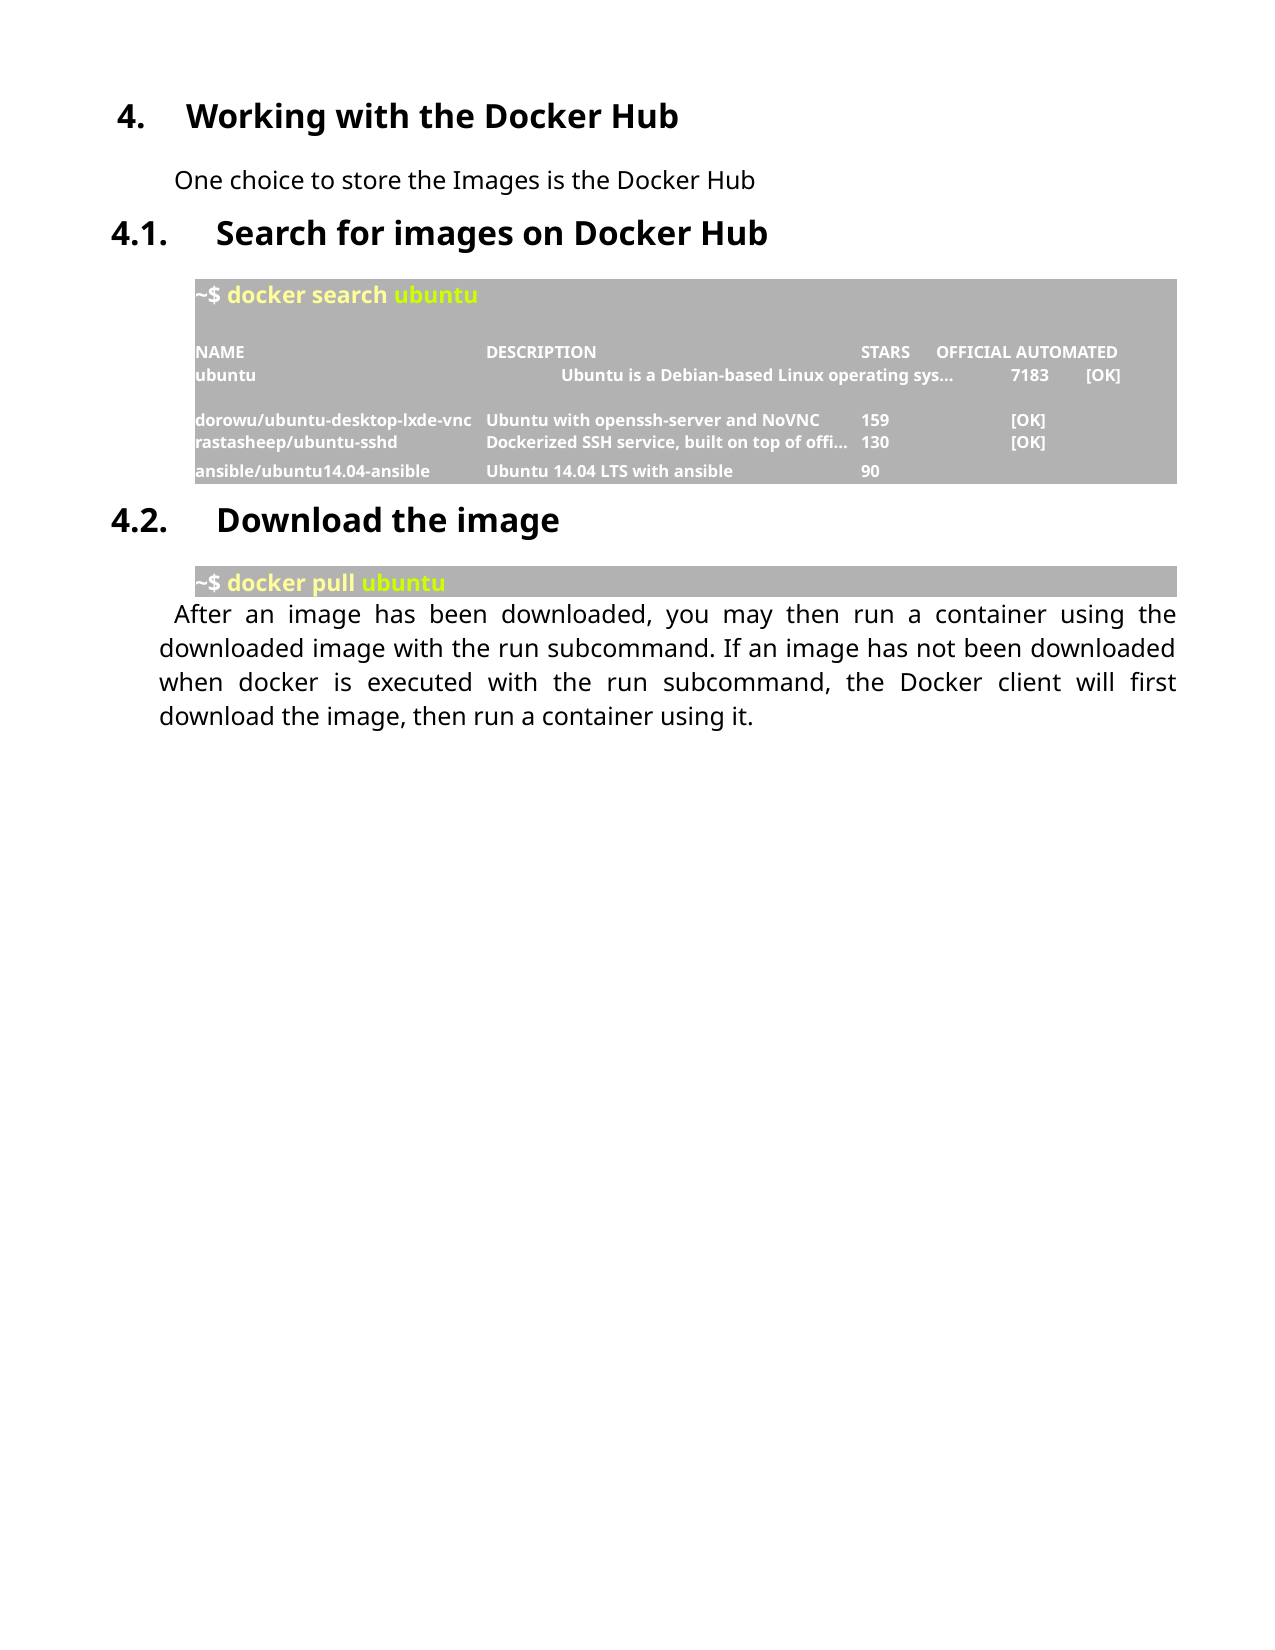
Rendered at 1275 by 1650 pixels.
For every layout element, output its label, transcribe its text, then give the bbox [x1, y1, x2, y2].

text ~$ docker search ubuntu [195, 279, 1177, 310]
subtitle Working with the Docker Hub [117, 93, 1177, 139]
text One choice to store the Images is the Docker Hub [159, 163, 1177, 197]
text After an image has been downloaded, you may then run a container using the downloaded image with the run subcommand. If an image has not been downloaded when docker is executed with the run subcommand, the Docker client will first download the image, then run a container using it. [159, 597, 1177, 733]
text ~$ docker pull ubuntu [195, 566, 1177, 597]
subtitle Download the image [111, 496, 1177, 542]
text NAME DESCRIPTION STARS OFFICIAL AUTOMATED ubuntu Ubuntu is a Debian-based Linux operating sys… 7183 [OK] dorowu/ubuntu-desktop-lxde-vnc Ubuntu with openssh-server and NoVNC 159 [OK] rastasheep/ubuntu-sshd Dockerized SSH service, built on top of offi… 130 [OK] ansible/ubuntu14.04-ansible Ubuntu 14.04 LTS with ansible 90 [195, 341, 1177, 484]
subtitle Search for images on Docker Hub [111, 209, 1177, 255]
